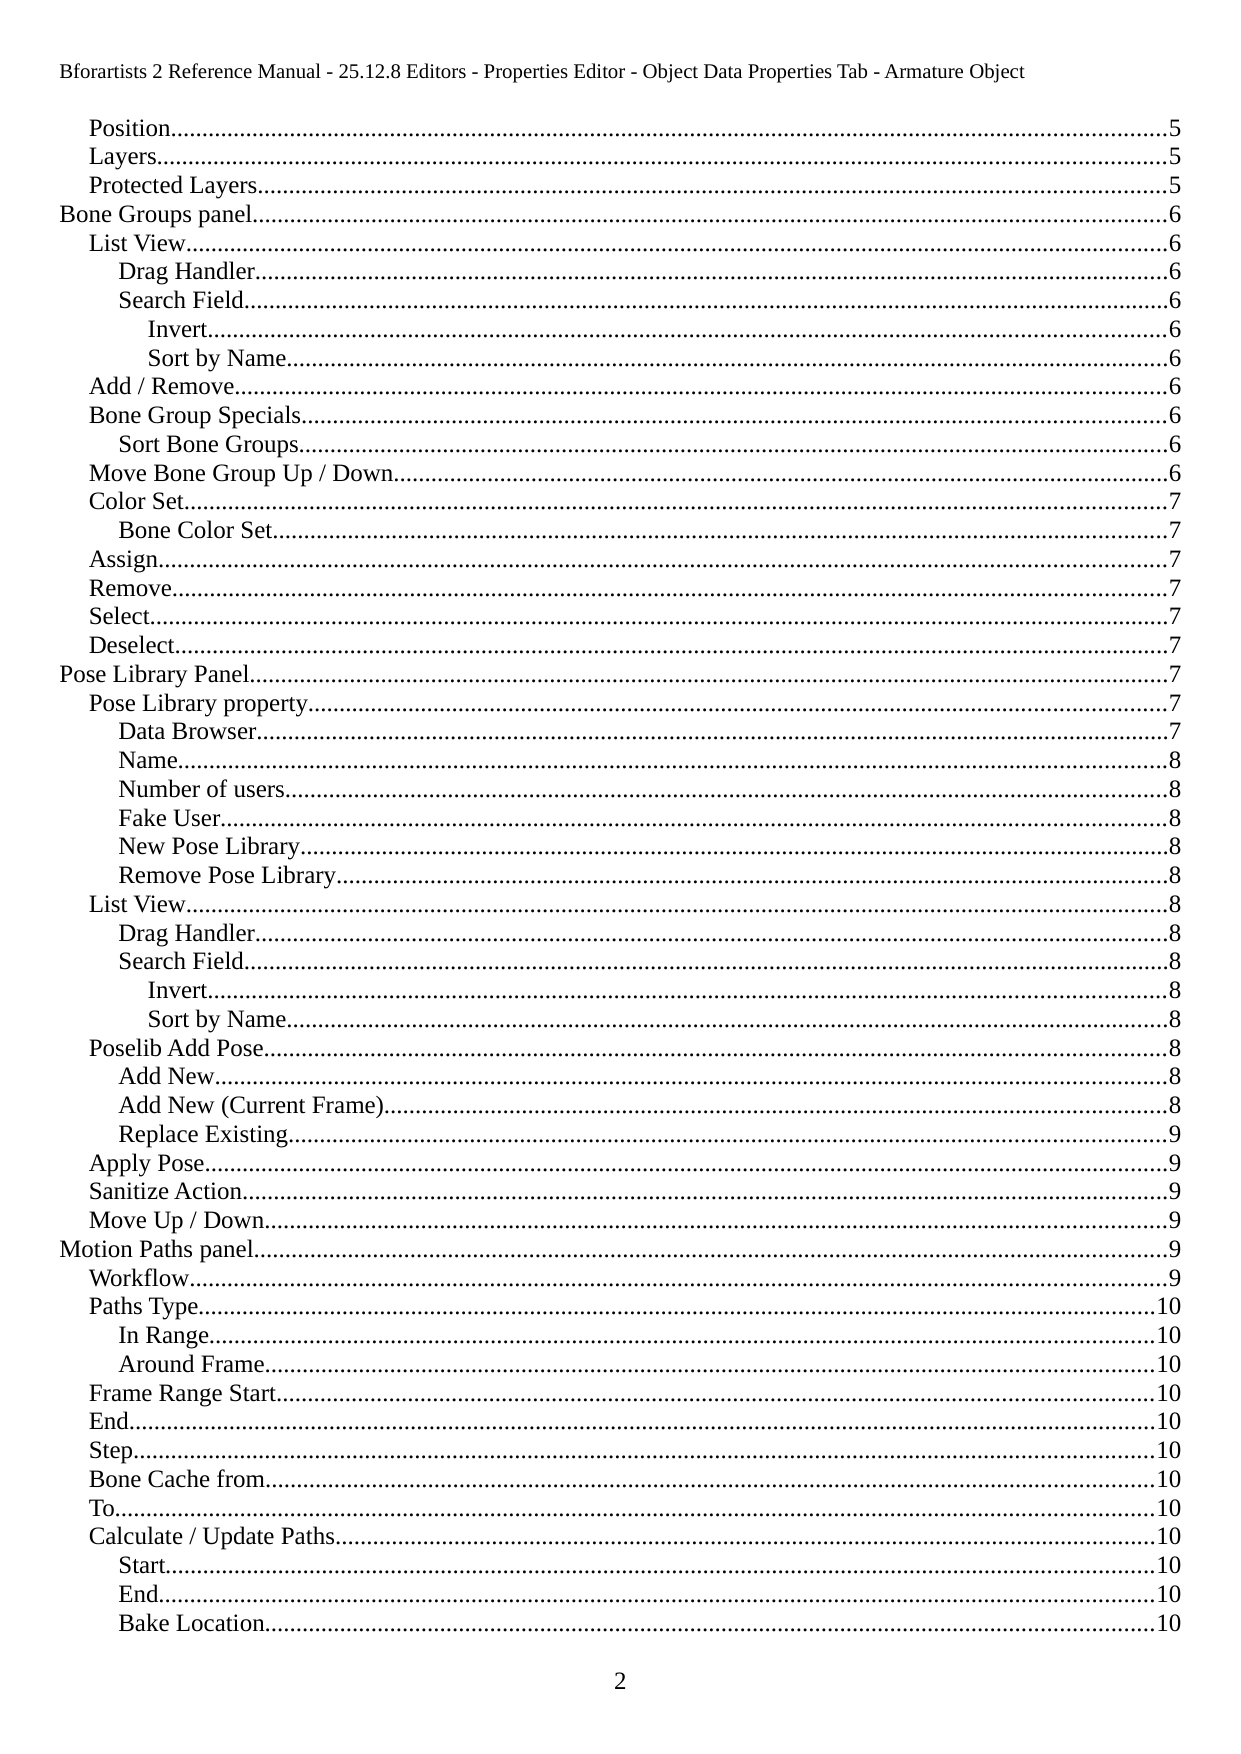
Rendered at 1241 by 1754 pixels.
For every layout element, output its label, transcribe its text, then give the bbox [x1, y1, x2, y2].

text Layers 5 [88, 141, 1181, 170]
text End 10 [88, 1406, 1181, 1435]
text Search Field 6 [118, 285, 1181, 314]
text Pose Library Panel 7 [59, 659, 1181, 688]
text Add New 8 [118, 1061, 1181, 1090]
text Replace Existing 9 [118, 1119, 1181, 1148]
text Move Bone Group Up / Down 6 [88, 458, 1181, 486]
text Frame Range Start 10 [88, 1378, 1181, 1406]
text Number of users 8 [118, 774, 1181, 803]
text Invert 6 [147, 314, 1181, 343]
text Color Set 7 [88, 486, 1181, 515]
text Sort by Name 6 [147, 343, 1181, 371]
text Bake Location 10 [118, 1608, 1181, 1636]
text Remove 7 [88, 573, 1181, 601]
text Sanitize Action 9 [88, 1176, 1181, 1205]
text Remove Pose Library 8 [118, 860, 1181, 889]
text Add New (Current Frame) 8 [118, 1090, 1181, 1119]
text Name 8 [118, 745, 1181, 774]
text Bone Color Set 7 [118, 515, 1181, 544]
text Around Frame 10 [118, 1349, 1181, 1378]
text Assign 7 [88, 544, 1181, 573]
text Sort by Name 8 [147, 1004, 1181, 1033]
text Add / Remove 6 [88, 371, 1181, 400]
text Search Field 8 [118, 946, 1181, 975]
text Invert 8 [147, 975, 1181, 1004]
text Workflow 9 [88, 1263, 1181, 1291]
text List View 6 [88, 228, 1181, 256]
text New Pose Library 8 [118, 831, 1181, 860]
text List View 8 [88, 889, 1181, 918]
text End 10 [118, 1579, 1181, 1608]
text Position 5 [88, 113, 1181, 141]
text Step 10 [88, 1435, 1181, 1464]
text Calculate / Update Paths 10 [88, 1521, 1181, 1550]
text Motion Paths panel 9 [59, 1234, 1181, 1263]
text Bone Groups panel 6 [59, 199, 1181, 228]
text Bone Cache from 10 [88, 1464, 1181, 1493]
text Drag Handler 6 [118, 256, 1181, 285]
text Deselect 7 [88, 630, 1181, 659]
text Move Up / Down 9 [88, 1205, 1181, 1234]
text Protected Layers 5 [88, 170, 1181, 199]
text To 10 [88, 1493, 1181, 1521]
text Start 10 [118, 1550, 1181, 1579]
text Data Browser 7 [118, 716, 1181, 745]
text Bone Group Specials 6 [88, 400, 1181, 429]
text Apply Pose 9 [88, 1148, 1181, 1176]
text Fake User 8 [118, 803, 1181, 831]
text Select 7 [88, 601, 1181, 630]
text Drag Handler 8 [118, 918, 1181, 946]
text In Range 10 [118, 1320, 1181, 1349]
text Paths Type 10 [88, 1291, 1181, 1320]
text Sort Bone Groups 6 [118, 429, 1181, 458]
text Poselib Add Pose 8 [88, 1033, 1181, 1061]
text Pose Library property 7 [88, 688, 1181, 716]
